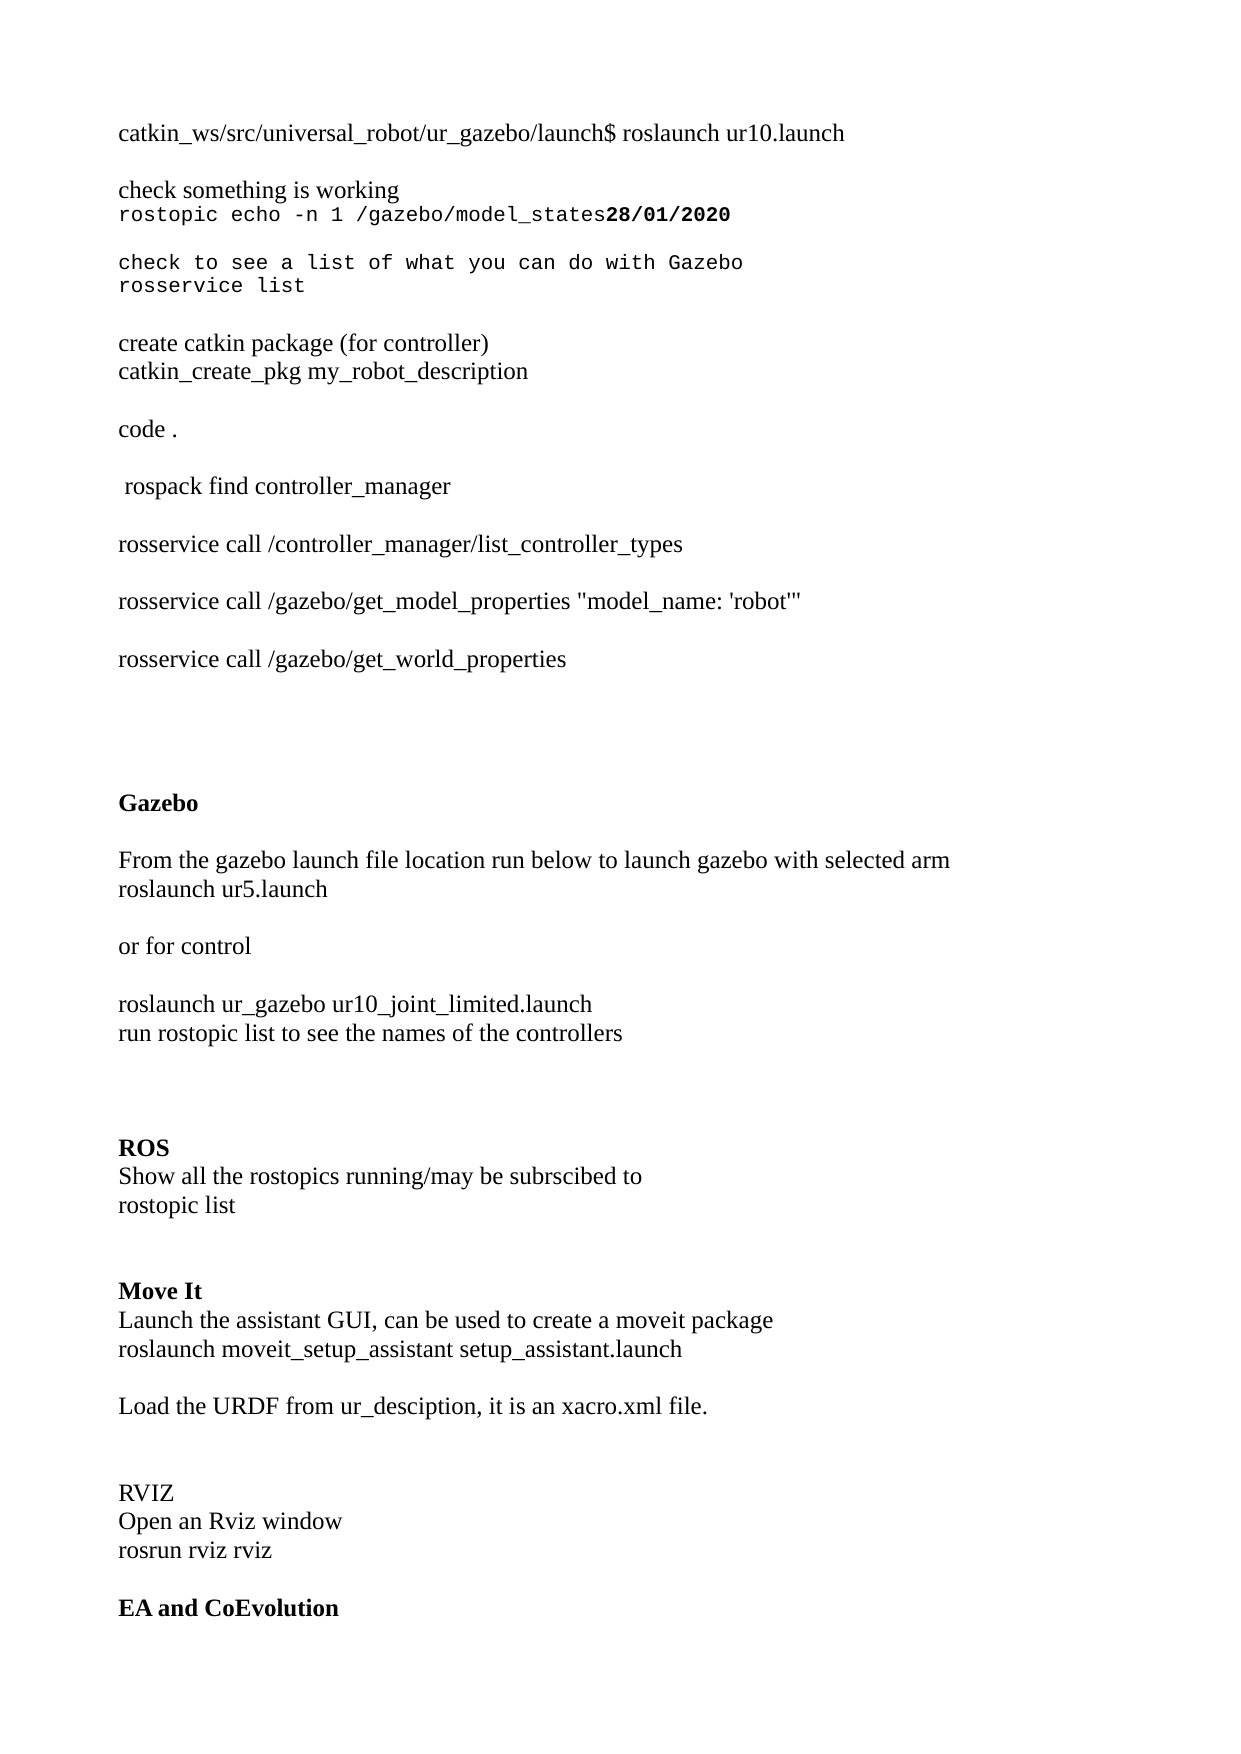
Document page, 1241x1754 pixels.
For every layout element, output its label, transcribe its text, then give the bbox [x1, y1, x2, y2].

text create catkin package (for controller) [118, 328, 1122, 356]
text rostopic echo -n 1 /gazebo/model_states28/01/2020 [118, 204, 1122, 228]
text roslaunch ur5.launch [118, 874, 1122, 903]
text Load the URDF from ur_desciption, it is an xacro.xml file. [118, 1391, 1122, 1420]
text rostopic list [118, 1190, 1122, 1219]
text catkin_create_pkg my_robot_description [118, 356, 1122, 385]
text roslaunch ur_gazebo ur10_joint_limited.launch [118, 989, 1122, 1018]
text rosservice list [118, 275, 1122, 299]
text run rostopic list to see the names of the controllers [118, 1018, 1122, 1046]
text rosservice call /gazebo/get_world_properties [118, 644, 1122, 673]
text Move It [118, 1276, 1122, 1305]
text RVIZ Open an Rviz window [118, 1478, 1122, 1535]
text Gazebo [118, 788, 1122, 816]
text or for control [118, 931, 1122, 960]
text check something is working [118, 176, 1122, 204]
text Show all the rostopics running/may be subrscibed to [118, 1161, 1122, 1190]
text rospack find controller_manager [118, 471, 1122, 500]
text roslaunch moveit_setup_assistant setup_assistant.launch [118, 1334, 1122, 1363]
text From the gazebo launch file location run below to launch gazebo with selected arm [118, 845, 1122, 874]
text rosservice call /controller_manager/list_controller_types [118, 529, 1122, 558]
text rosrun rviz rviz [118, 1535, 1122, 1564]
text rosservice call /gazebo/get_model_properties "model_name: 'robot'" [118, 586, 1122, 615]
text catkin_ws/src/universal_robot/ur_gazebo/launch$ roslaunch ur10.launch [118, 118, 1122, 147]
text EA and CoEvolution [118, 1593, 1122, 1621]
text check to see a list of what you can do with Gazebo [118, 252, 1122, 275]
text code . [118, 414, 1122, 443]
text Launch the assistant GUI, can be used to create a moveit package [118, 1305, 1122, 1334]
text ROS [118, 1133, 1122, 1161]
